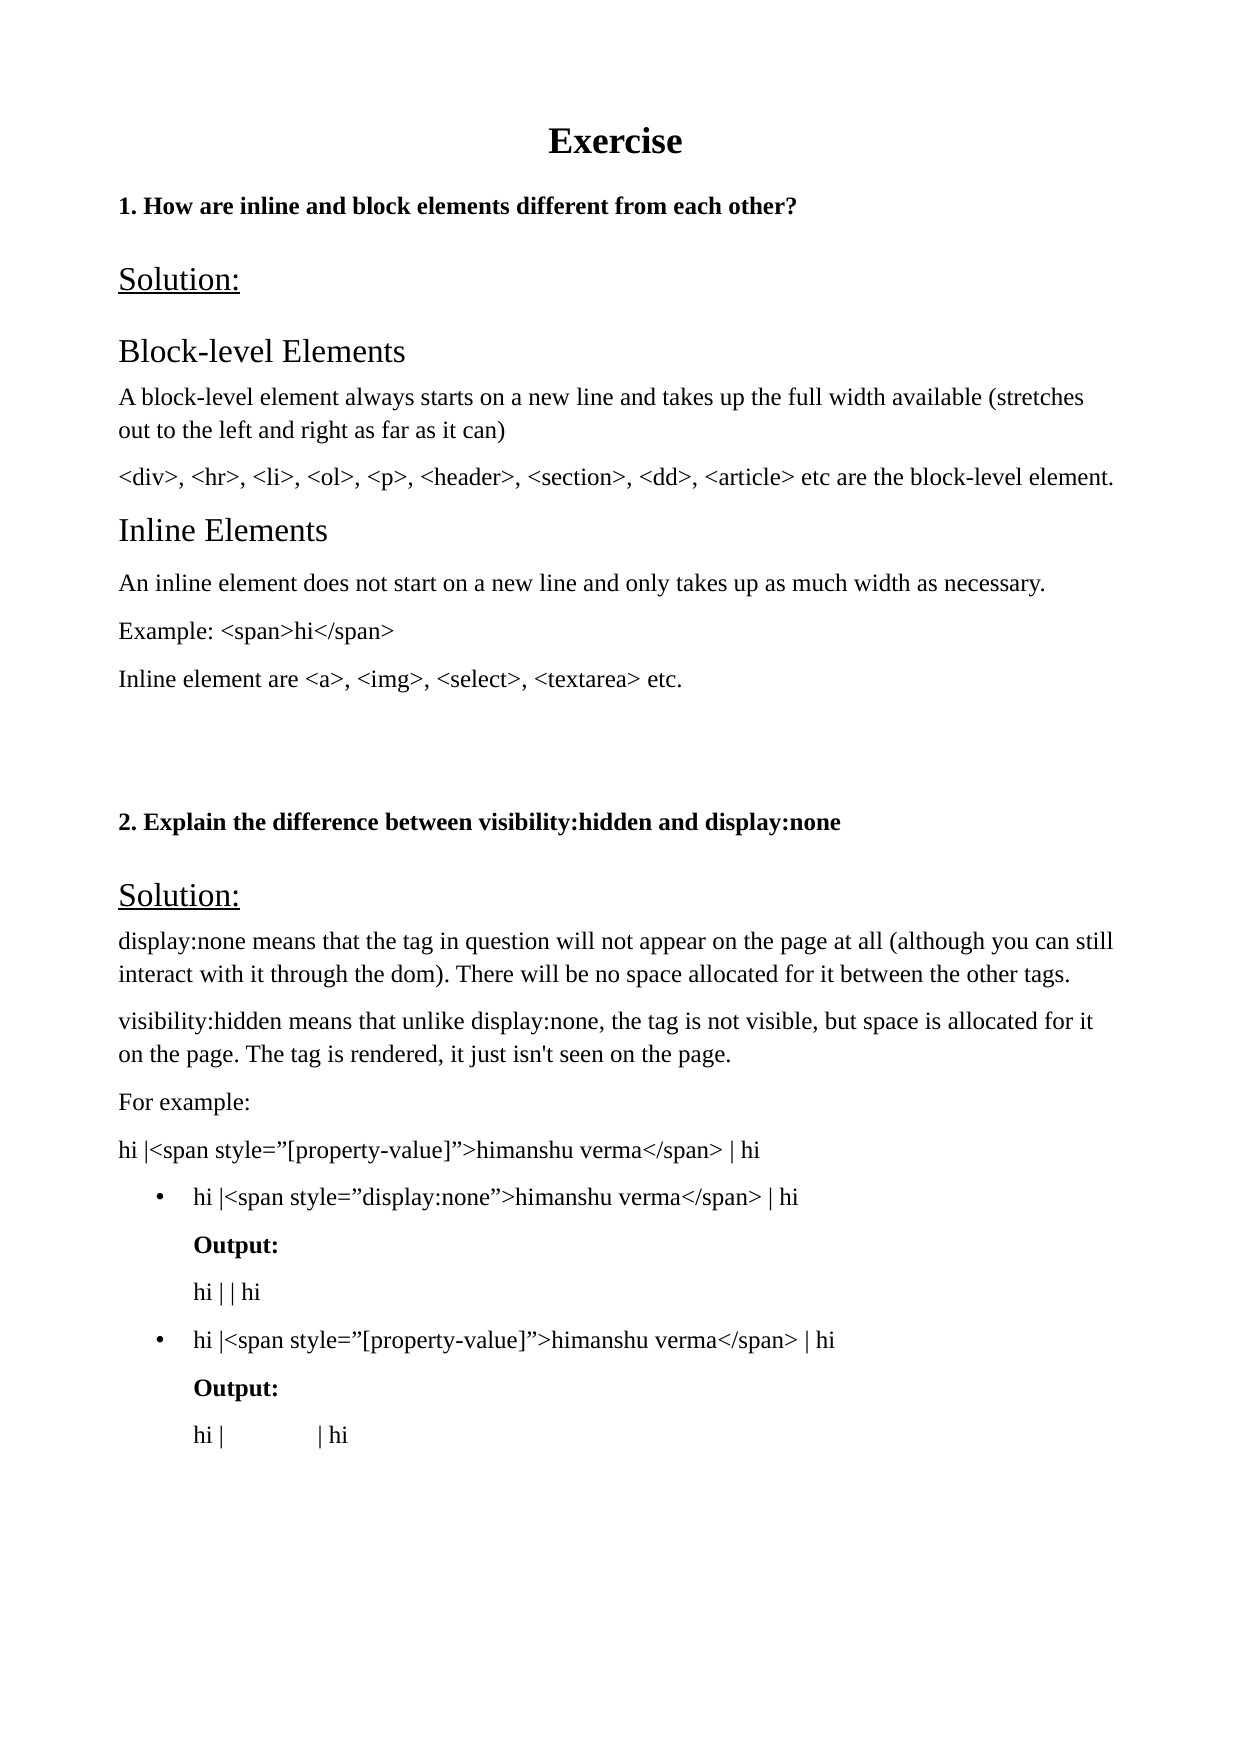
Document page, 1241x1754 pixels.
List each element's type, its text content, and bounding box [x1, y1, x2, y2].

text Inline element are <a>, <img>, <select>, <textarea> etc. [118, 664, 1122, 692]
text For example: [118, 1087, 1122, 1116]
list hi |<span style=”[property-value]”>himanshu verma</span> | hi [156, 1325, 1122, 1354]
text display:none means that the tag in question will not appear on the page at all (although you can still interact with it through the dom). There will be no space allocated for it between the other tags. [118, 926, 1122, 988]
text hi |<span style=”[property-value]”>himanshu verma</span> | hi [118, 1135, 1122, 1163]
text Example: <span>hi</span> [118, 616, 1122, 645]
list hi |<span style=”display:none”>himanshu verma</span> | hi [156, 1182, 1122, 1211]
list Output: [156, 1230, 1122, 1259]
subtitle Solution: [118, 875, 1122, 913]
text An inline element does not start on a new line and only takes up as much width as necessary. [118, 568, 1122, 597]
list hi | | hi [156, 1277, 1122, 1306]
list hi | | hi [156, 1420, 1122, 1449]
text visibility:hidden means that unlike display:none, the tag is not visible, but space is allocated for it on the page. The tag is rendered, it just isn't seen on the page. [118, 1006, 1122, 1068]
text Inline Elements [118, 510, 1122, 548]
text <div>, <hr>, <li>, <ol>, <p>, <header>, <section>, <dd>, <article> etc are the block-level element. [118, 462, 1122, 491]
text 1. How are inline and block elements different from each other? [118, 191, 1122, 219]
subtitle Block-level Elements [118, 331, 1122, 369]
list Output: [156, 1373, 1122, 1401]
text 2. Explain the difference between visibility:hidden and display:none [118, 807, 1122, 835]
text Exercise [118, 118, 1122, 161]
subtitle Solution: [118, 259, 1122, 297]
text A block-level element always starts on a new line and takes up the full width available (stretches out to the left and right as far as it can) [118, 382, 1122, 443]
